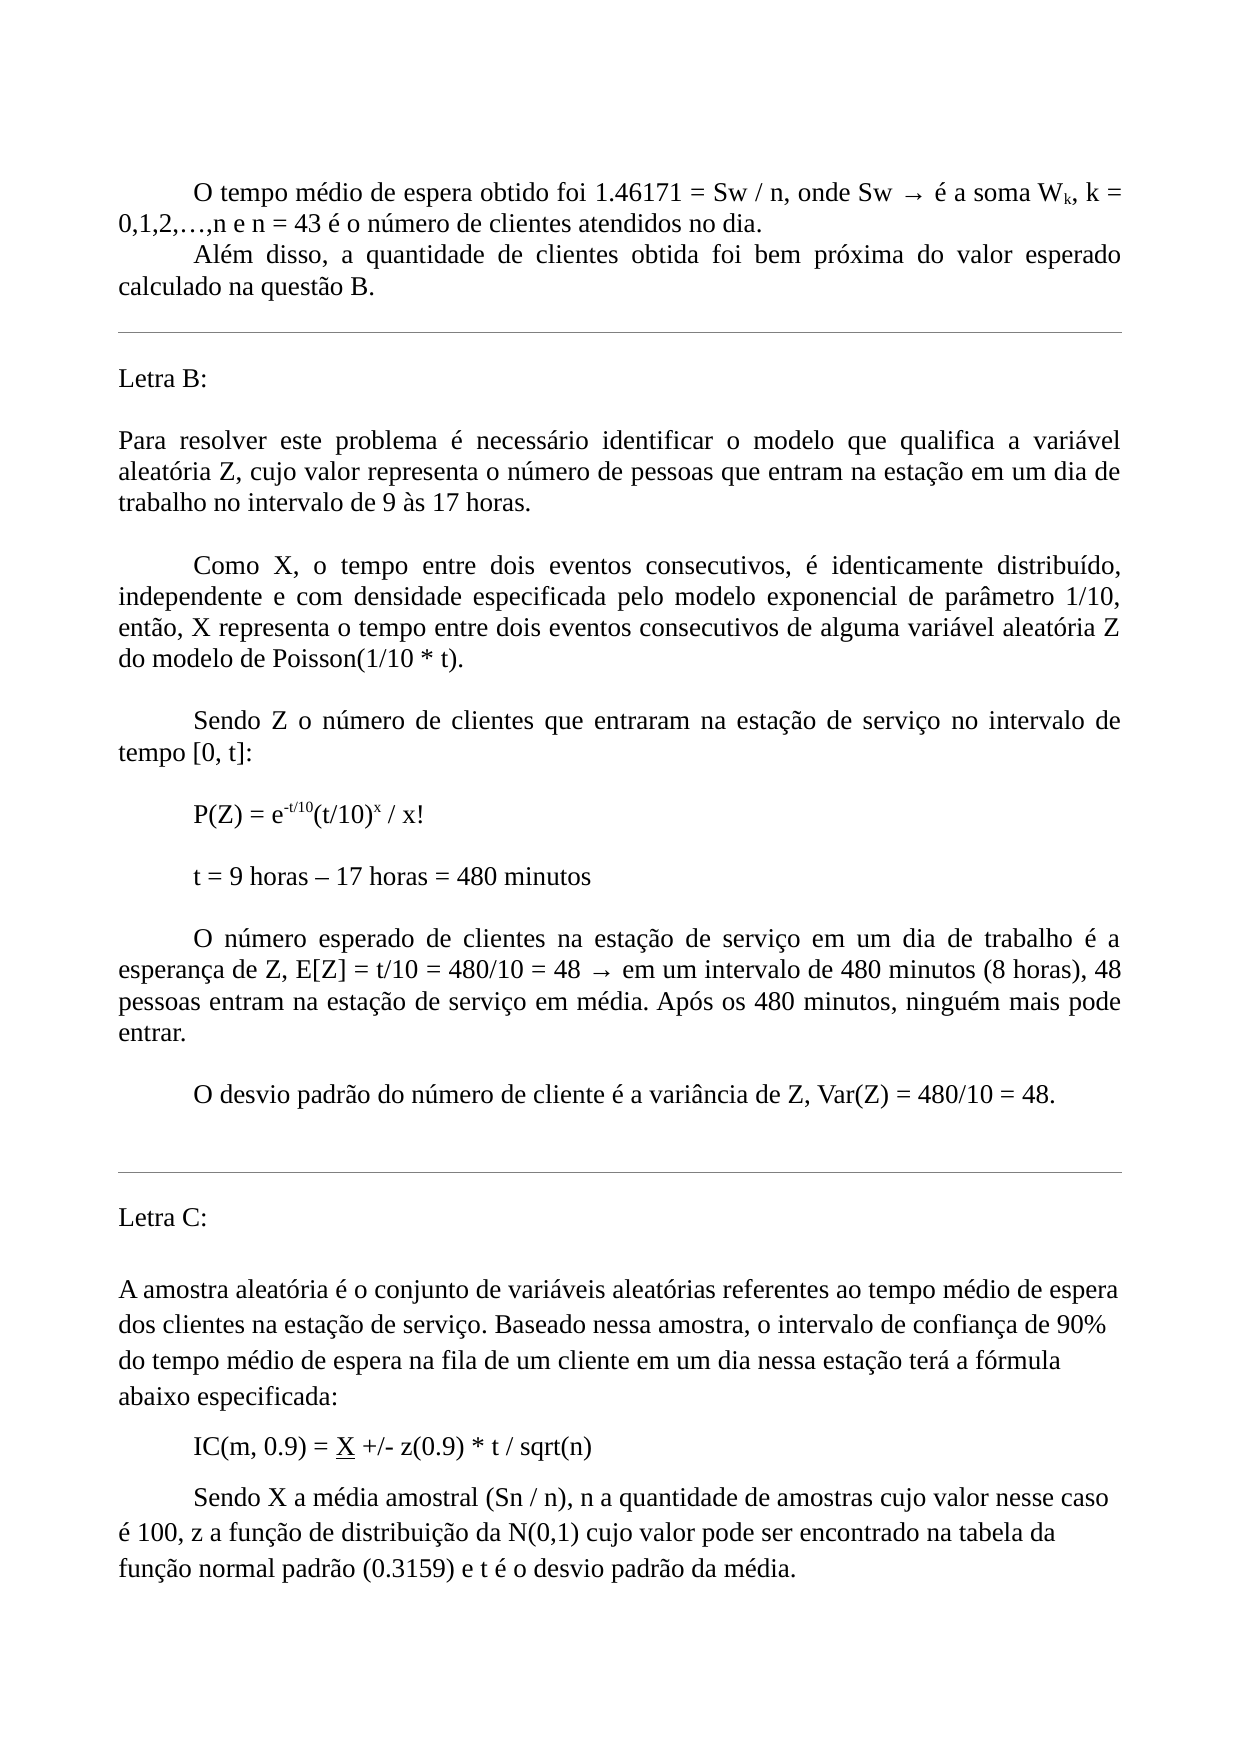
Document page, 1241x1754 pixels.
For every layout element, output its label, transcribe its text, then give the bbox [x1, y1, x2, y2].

text Além disso, a quantidade de clientes obtida foi bem próxima do valor esperado calculado na questão B. [118, 239, 1122, 301]
text O desvio padrão do número de cliente é a variância de Z, Var(Z) = 480/10 = 48. [118, 1078, 1122, 1109]
text IC(m, 0.9) = X +/- z(0.9) * t / sqrt(n) [118, 1430, 1122, 1462]
text O número esperado de clientes na estação de serviço em um dia de trabalho é a esperança de Z, E[Z] = t/10 = 480/10 = 48 → em um intervalo de 480 minutos (8 horas), 48 pessoas entram na estação de serviço em média. Após os 480 minutos, ninguém mais pode entrar. [118, 922, 1122, 1047]
text Sendo X a média amostral (Sn / n), n a quantidade de amostras cujo valor nesse caso é 100, z a função de distribuição da N(0,1) cujo valor pode ser encontrado na tabela da função normal padrão (0.3159) e t é o desvio padrão da média. [118, 1481, 1122, 1583]
text Sendo Z o número de clientes que entraram na estação de serviço no intervalo de tempo [0, t]: [118, 704, 1122, 767]
text t = 9 horas – 17 horas = 480 minutos [118, 860, 1122, 891]
text Para resolver este problema é necessário identificar o modelo que qualifica a variável aleatória Z, cujo valor representa o número de pessoas que entram na estação em um dia de trabalho no intervalo de 9 às 17 horas. [118, 424, 1122, 518]
text P(Z) = e-t/10(t/10)x / x! [118, 798, 1122, 829]
text O tempo médio de espera obtido foi 1.46171 = Sw / n, onde Sw → é a soma Wk, k = 0,1,2,…,n e n = 43 é o número de clientes atendidos no dia. [118, 176, 1122, 239]
text A amostra aleatória é o conjunto de variáveis aleatórias referentes ao tempo médio de espera dos clientes na estação de serviço. Baseado nessa amostra, o intervalo de confiança de 90% do tempo médio de espera na fila de um cliente em um dia nessa estação terá a fórmula abaixo especificada: [118, 1273, 1122, 1411]
text Letra C: [118, 1201, 1122, 1233]
text Como X, o tempo entre dois eventos consecutivos, é identicamente distribuído, independente e com densidade especificada pelo modelo exponencial de parâmetro 1/10, então, X representa o tempo entre dois eventos consecutivos de alguma variável aleatória Z do modelo de Poisson(1/10 * t). [118, 549, 1122, 673]
text Letra B: [118, 362, 1122, 393]
